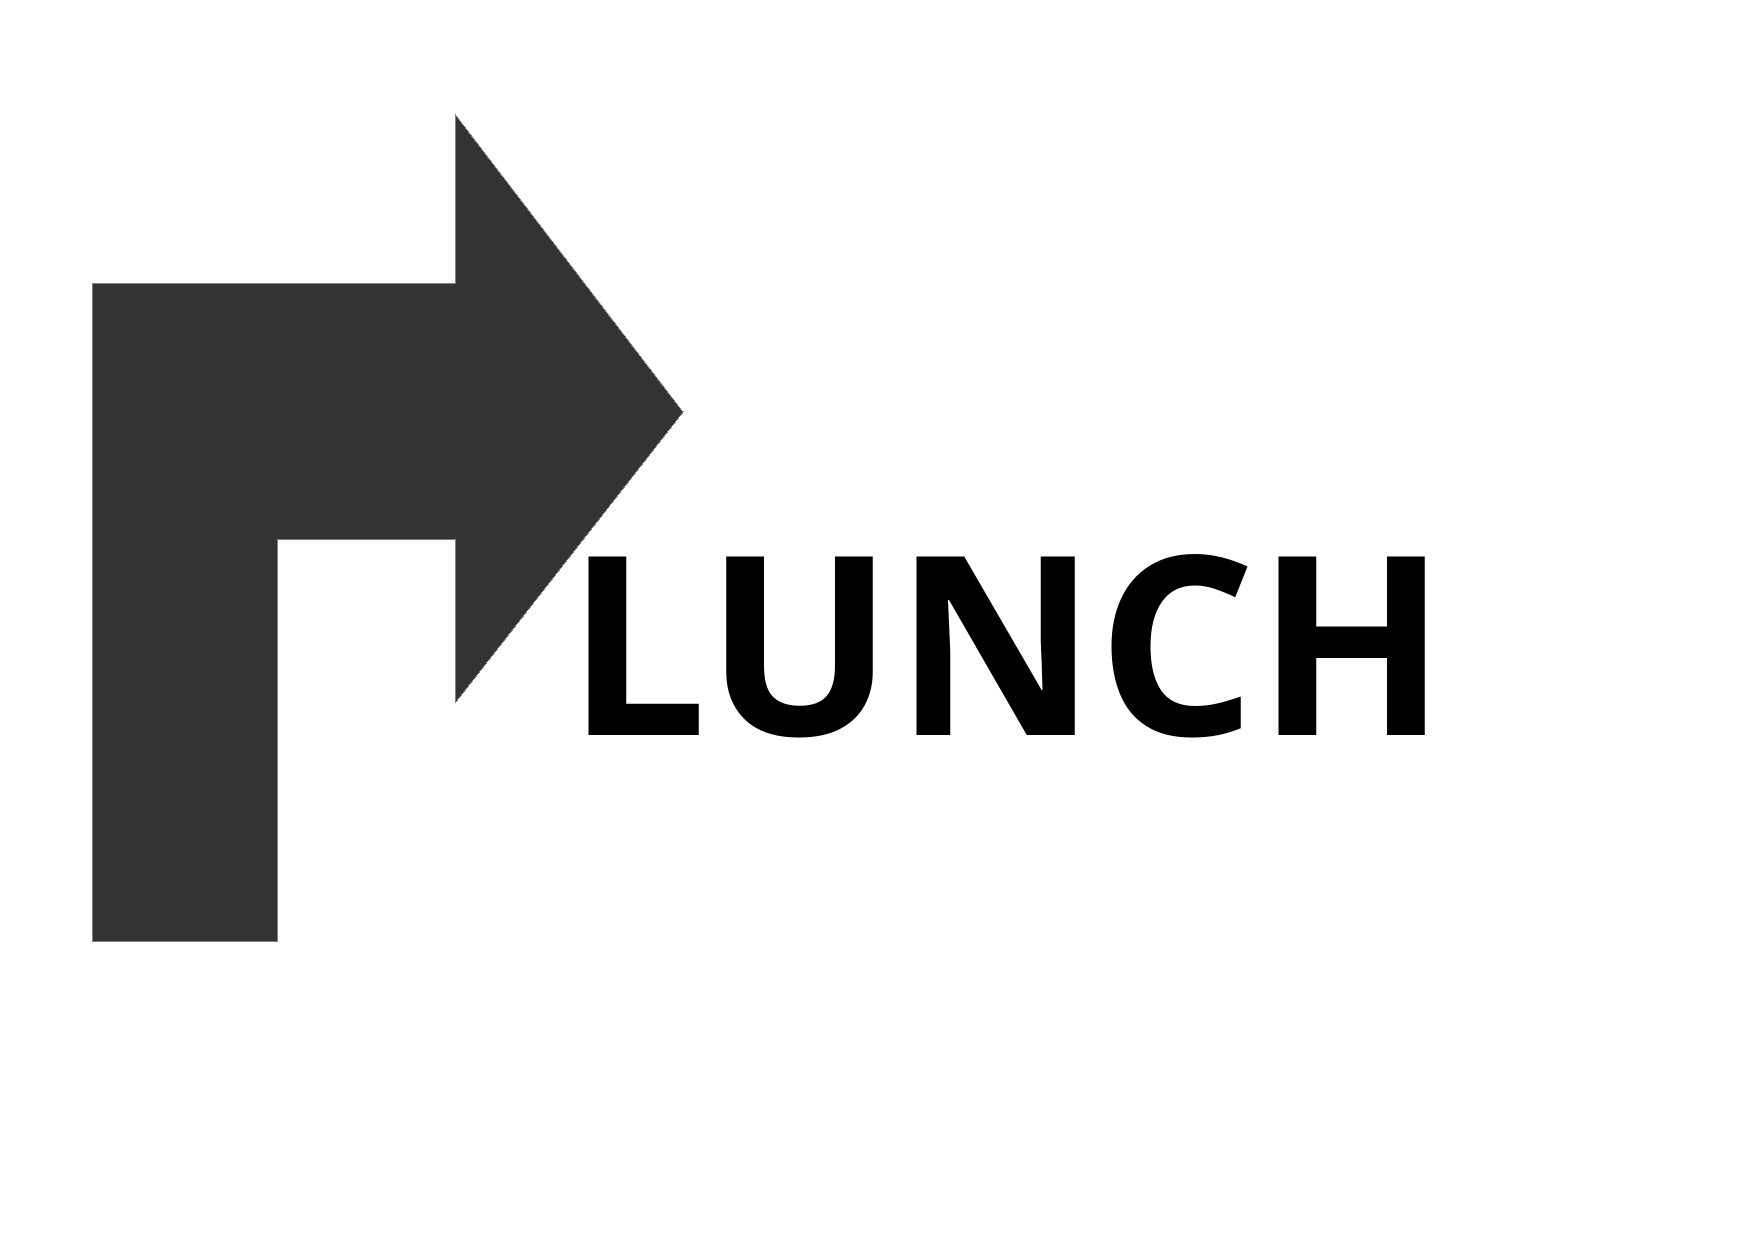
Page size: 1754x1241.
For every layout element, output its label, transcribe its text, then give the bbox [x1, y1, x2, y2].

text [59, 468, 92, 808]
text LUNCH [278, 468, 1695, 808]
